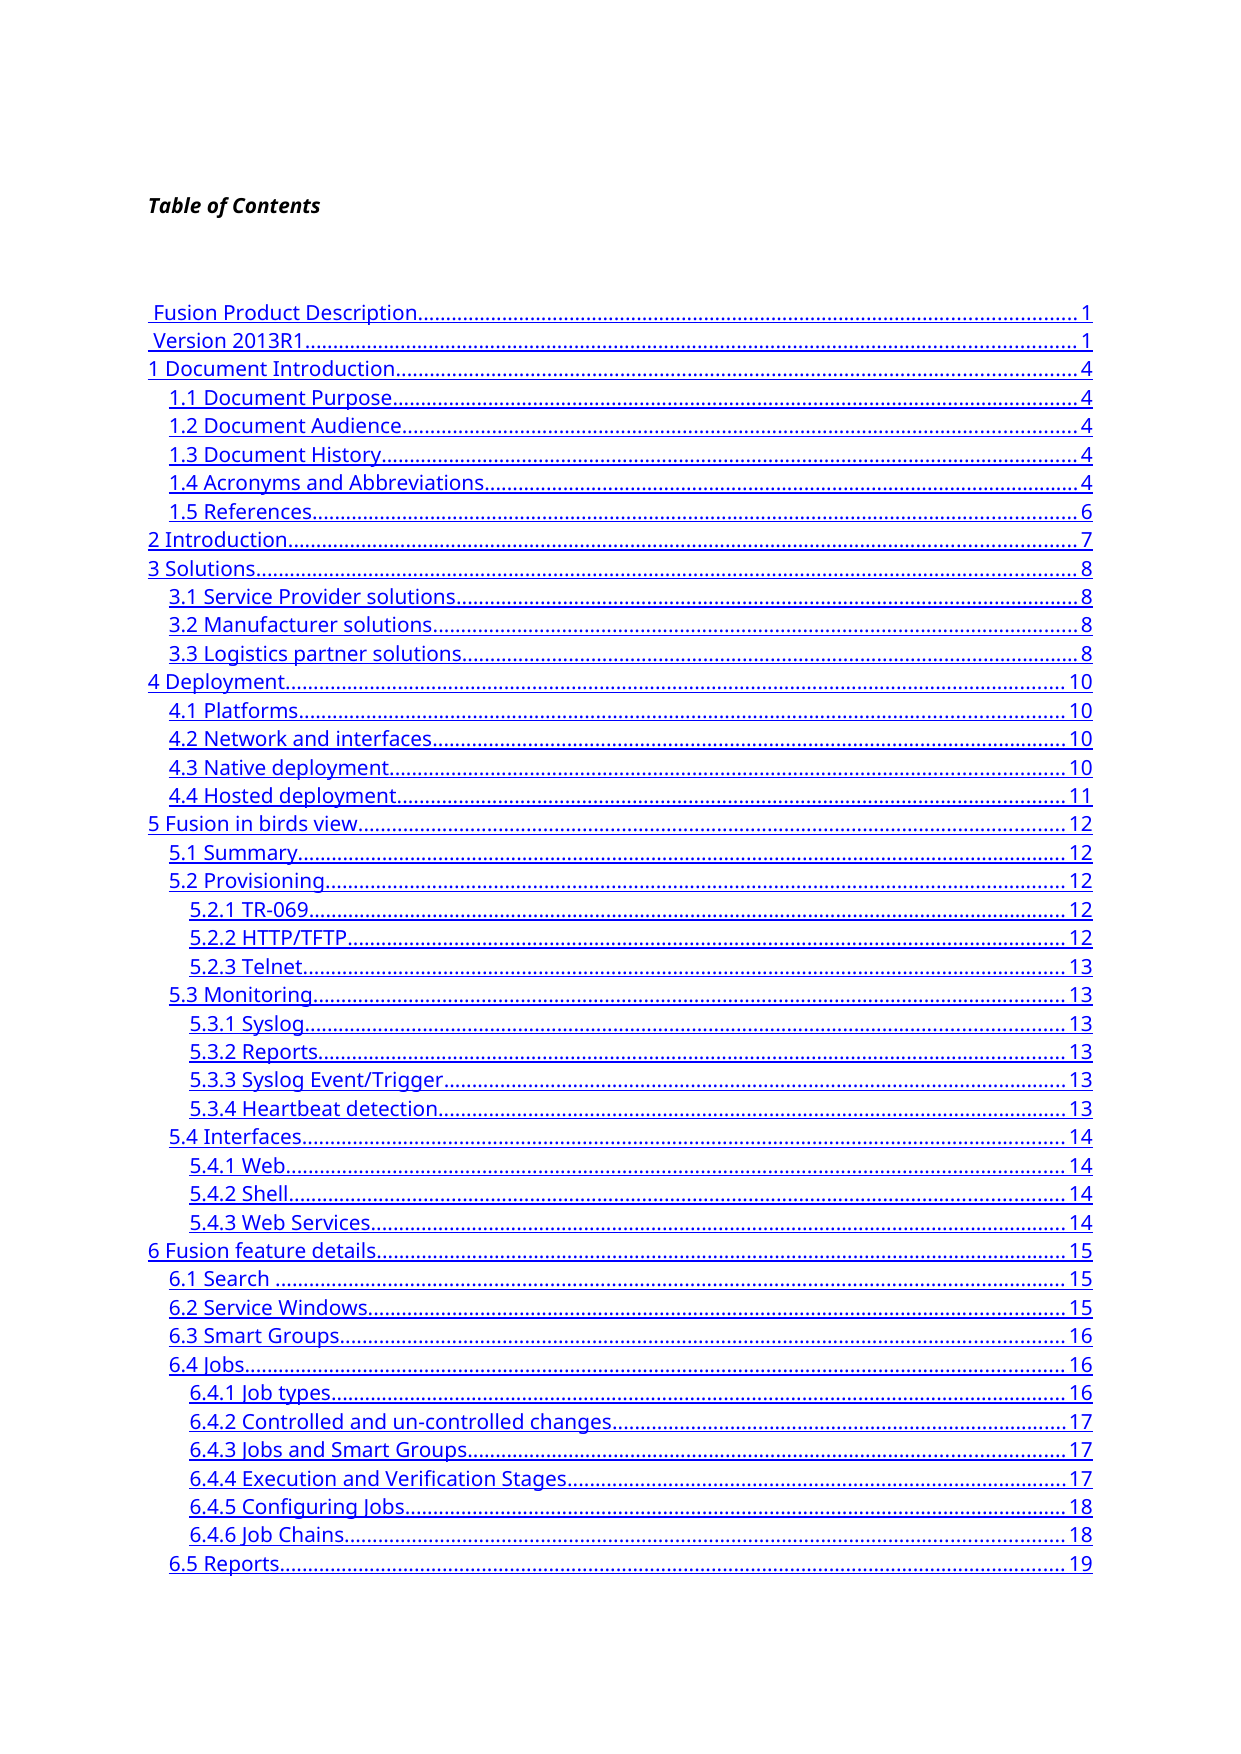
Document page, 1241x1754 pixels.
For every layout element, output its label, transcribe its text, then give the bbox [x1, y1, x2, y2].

text 4.3 Native deployment 10 [168, 753, 1092, 777]
text [168, 749, 1092, 753]
text 5.4.3 Web Services 14 [189, 1208, 1092, 1232]
text 6.1 Search 15 [168, 1264, 1092, 1289]
text 1.1 Document Purpose 4 [168, 383, 1092, 407]
text 4.1 Platforms 10 [168, 696, 1092, 720]
text Version 2013R1 1 [148, 326, 1092, 350]
text 4.4 Hosted deployment 11 [168, 781, 1092, 805]
text 3.2 Manufacturer solutions 8 [168, 611, 1092, 635]
text 1.4 Acronyms and Abbreviations 4 [168, 468, 1092, 492]
text 5.3 Monitoring 13 [168, 980, 1092, 1004]
text 5.4.1 Web 14 [189, 1151, 1092, 1175]
text 3 Solutions 8 [148, 554, 1092, 578]
text 6.4.5 Configuring Jobs 18 [189, 1492, 1092, 1516]
text 5.2.3 Telnet 13 [189, 952, 1092, 976]
text 4 Deployment 10 [148, 667, 1092, 692]
text Table of Contents [148, 191, 1092, 219]
text 5.1 Summary 12 [168, 838, 1092, 862]
text 6.4.2 Controlled and un-controlled changes 17 [189, 1407, 1092, 1431]
text 6.4.6 Job Chains 18 [189, 1521, 1092, 1545]
text [168, 1005, 1092, 1009]
text Fusion Product Description 1 [148, 298, 1092, 322]
text 6.2 Service Windows 15 [168, 1293, 1092, 1317]
text 5.2.1 TR-069 12 [189, 895, 1092, 919]
text 1 Document Introduction 4 [148, 354, 1092, 379]
text 6.4.4 Execution and Verification Stages 17 [189, 1464, 1092, 1488]
text [168, 607, 1092, 611]
text 3.3 Logistics partner solutions 8 [168, 639, 1092, 663]
text 5 Fusion in birds view 12 [148, 809, 1092, 834]
text 6 Fusion feature details 15 [148, 1236, 1092, 1260]
text 5.3.1 Syslog 13 [189, 1009, 1092, 1033]
text 5.2 Provisioning 12 [168, 866, 1092, 891]
text 6.5 Reports 19 [168, 1549, 1092, 1573]
text 5.4.2 Shell 14 [189, 1179, 1092, 1203]
text [168, 493, 1092, 497]
text 6.3 Smart Groups 16 [168, 1321, 1092, 1346]
text 6.4.3 Jobs and Smart Groups 17 [189, 1435, 1092, 1459]
text 6.4.1 Job types 16 [189, 1378, 1092, 1402]
text 6.4 Jobs 16 [168, 1350, 1092, 1374]
text 1.5 References 6 [168, 497, 1092, 521]
text 4.2 Network and interfaces 10 [168, 724, 1092, 748]
text 2 Introduction 7 [148, 525, 1092, 549]
text 5.2.2 HTTP/TFTP 12 [189, 923, 1092, 947]
text 5.3.2 Reports 13 [189, 1037, 1092, 1061]
text 3.1 Service Provider solutions 8 [168, 582, 1092, 606]
text 5.3.3 Syslog Event/Trigger 13 [189, 1066, 1092, 1090]
text 5.4 Interfaces 14 [168, 1122, 1092, 1147]
text 5.3.4 Heartbeat detection 13 [189, 1094, 1092, 1118]
text 1.2 Document Audience 4 [168, 411, 1092, 436]
text 1.3 Document History 4 [168, 440, 1092, 464]
